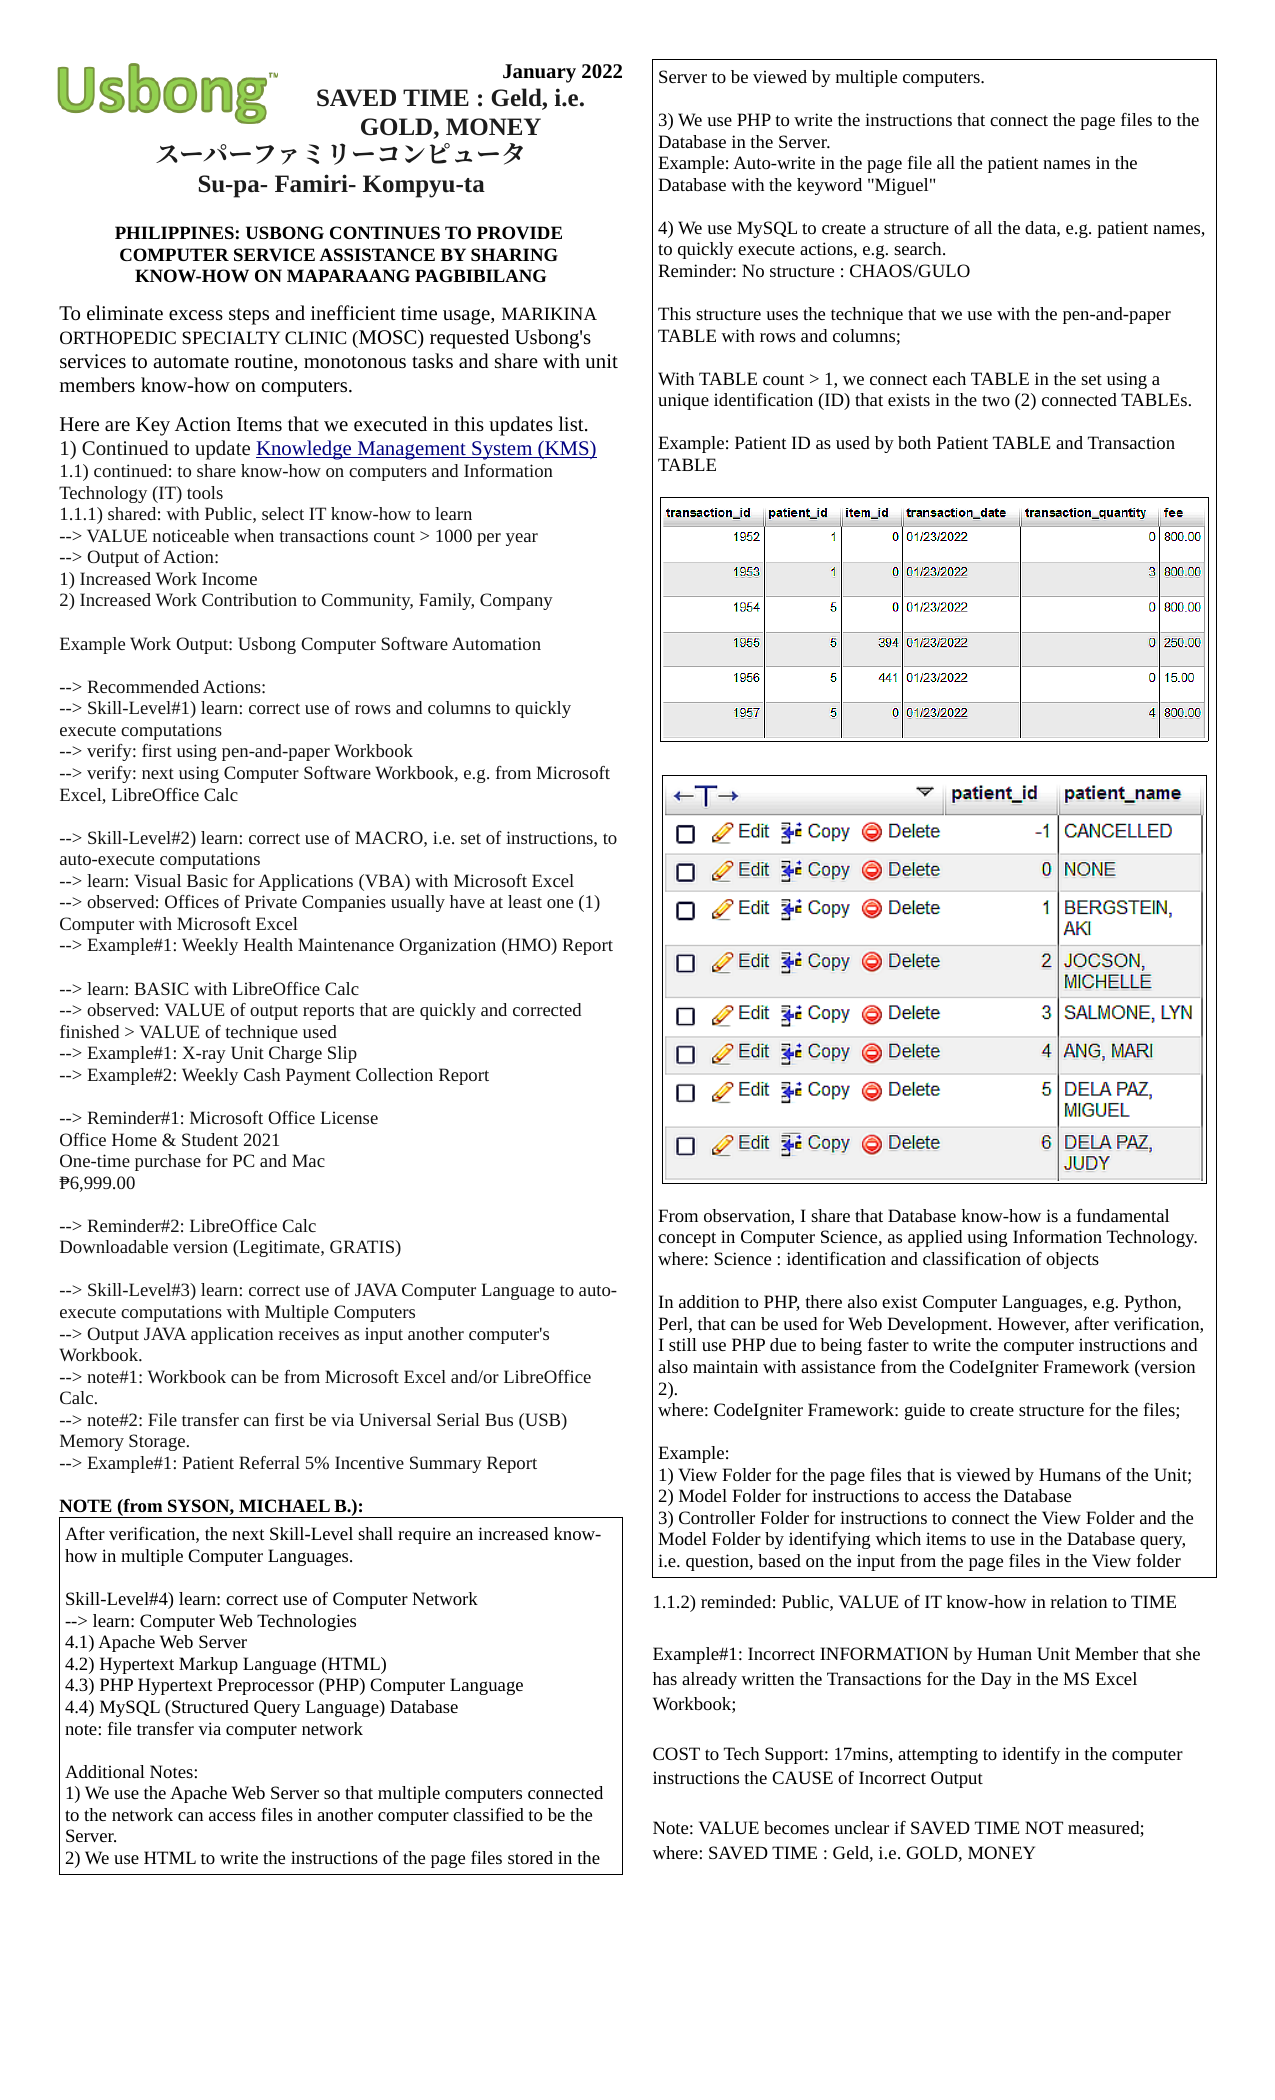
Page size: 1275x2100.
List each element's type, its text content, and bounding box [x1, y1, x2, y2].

text --> note#1: Workbook can be from Microsoft Excel and/or LibreOffice Calc. [59, 1366, 623, 1409]
text --> Output JAVA application receives as input another computer's Workbook. [59, 1322, 623, 1366]
text --> Recommended Actions: [59, 676, 623, 697]
text --> learn: BASIC with LibreOffice Calc [59, 977, 623, 999]
text Downloadable version (Legitimate, GRATIS) [59, 1236, 623, 1258]
picture [664, 777, 1204, 1181]
text --> Example#2: Weekly Cash Payment Collection Report [59, 1064, 623, 1085]
table_header Server to be viewed by multiple computers. 3) We use PHP to write the instructions that connect the page files to the Database in the Server. Example: Auto-write in the page file all the patient names in the Database with the keyword "Miguel" 4) We use MySQL to create a structure of all the data, e.g. patient names, to quickly execute actions, e.g. search. Reminder: No structure : CHAOS/GULO This structure uses the technique that we use with the pen-and-paper TABLE with rows and columns; With TABLE count > 1, we connect each TABLE in the set using a unique identification (ID) that exists in the two (2) connected TABLEs. Example: Patient ID as used by both Patient TABLE and Transaction TABLE From observation, I share that Database know-how is a fundamental concept in Computer Science, as applied using Information Technology. where: Science : identification and classification of objects In addition to PHP, there also exist Computer Languages, e.g. Python, Perl, that can be used for Web Development. However, after verification, I still use PHP due to being faster to write the computer instructions and also maintain with assistance from the CodeIgniter Framework (version 2). where: CodeIgniter Framework: guide to create structure for the files; Example: 1) View Folder for the page files that is viewed by Humans of the Unit; 2) Model Folder for instructions to access the Database 3) Controller Folder for instructions to connect the View Folder and the Model Folder by identifying which items to use in the Database query, i.e. question, based on the input from the page files in the View folder [653, 60, 1216, 1577]
picture [57, 63, 278, 124]
text 1.1.1) shared: with Public, select IT know-how to learn [59, 503, 623, 525]
text Here are Key Action Items that we executed in this updates list. [59, 412, 623, 436]
text --> Example#1: Patient Referral 5% Incentive Summary Report [59, 1452, 623, 1473]
text --> note#2: File transfer can first be via Universal Serial Bus (USB) Memory Storage. [59, 1409, 623, 1452]
text COMPUTER SERVICE ASSISTANCE BY SHARING [59, 244, 623, 265]
text NOTE (from SYSON, MICHAEL B.): [59, 1495, 623, 1517]
text --> Reminder#1: Microsoft Office License [59, 1107, 623, 1128]
text --> Example#1: Weekly Health Maintenance Organization (HMO) Report [59, 934, 623, 956]
text --> Reminder#2: LibreOffice Calc [59, 1215, 623, 1236]
text PHILIPPINES: USBONG CONTINU​ES TO PROVIDE [59, 222, 623, 244]
text Note: VALUE becomes unclear if SAVED TIME NOT measured; [652, 1817, 1216, 1838]
text --> learn: Visual Basic for Applications (VBA) with Microsoft Excel [59, 870, 623, 891]
text 2) Increased Work Contribution to Community, Family, Company [59, 589, 623, 611]
text Example#1: Incorrect INFORMATION by Human Unit Member that she has already written the Transactions for the Day in the MS Excel Workbook; [652, 1643, 1216, 1714]
text ₱6,999.00 [59, 1172, 623, 1193]
subtitle 1.1.2) reminded: Public, VALUE of IT know-how in relation to TIME [652, 1591, 1216, 1612]
table_header After verification, the next Skill-Level shall require an increased know-how in multiple Computer Languages. Skill-Level#4) learn: correct use of Computer Network --> learn: Computer Web Technologies 4.1) Apache Web Server 4.2) Hypertext Markup Language (HTML) 4.3) PHP Hypertext Preprocessor (PHP) Computer Language 4.4) MySQL (Structured Query Language) Database note: file transfer via computer network Additional Notes: 1) We use the Apache Web Server so that multiple computers connected to the network can access files in another computer classified to be the Server. 2) We use HTML to write the instructions of the page files stored in the [60, 1518, 622, 1874]
text Example Work Output: Usbong Computer Software Automation [59, 632, 623, 654]
text --> observed: Offices of Private Companies usually have at least one (1) Computer with Microsoft Excel [59, 891, 623, 934]
text --> verify: next using Computer Software Workbook, e.g. from Microsoft Excel, LibreOffice Calc [59, 762, 623, 805]
text --> Output of Action: [59, 546, 623, 568]
text January 2022 [59, 59, 623, 83]
text One-time purchase for PC and Mac [59, 1150, 623, 1172]
text 1) Continued to update Knowledge Management System (KMS) [59, 436, 623, 460]
text --> Skill-Level#3) learn: correct use of JAVA Computer Language to auto-execute computations with Multiple Computers [59, 1279, 623, 1322]
text --> Example#1: X-ray Unit Charge Slip [59, 1042, 623, 1064]
text Office Home & Student 2021 [59, 1128, 623, 1150]
text COST to Tech Support: 17mins, attempting to identify in the computer instructions the CAUSE of Incorrect Output [652, 1742, 1216, 1789]
text where: SAVED TIME : Geld, i.e. GOLD, MONEY [652, 1842, 1216, 1863]
text スーパーファミリーコンピュータ [59, 141, 623, 169]
text --> observed: VALUE of output reports that are quickly and corrected finished > VALUE of technique used [59, 999, 623, 1042]
text --> VALUE noticeable when transactions count > 1000 per year [59, 525, 623, 546]
text KNOW-HOW ON MAPARAANG PAGBIBILANG [59, 265, 623, 287]
text SAVED TIME : Geld, i.e. GOLD, MONEY [59, 83, 623, 141]
text --> Skill-Level#2) learn: correct use of MACRO, i.e. set of instructions, to auto-execute computations [59, 827, 623, 870]
text Su-pa- Famiri- Kompyu-ta [59, 169, 623, 198]
text To eliminate excess steps and inefficient time usage, MARIKINA ORTHOPEDIC SPECIALTY CLINIC (MOSC) requested Usbong's services to automate routine, monotonous tasks and share with unit members know-how on computers. [59, 301, 623, 397]
text --> verify: first using pen-and-paper Workbook [59, 740, 623, 762]
text --> Skill-Level#1) learn: correct use of rows and columns to quickly execute computations [59, 697, 623, 740]
text 1.1) continued: to share know-how on computers and Information Technology (IT) tools [59, 460, 623, 503]
text 1) Increased Work Income [59, 568, 623, 589]
